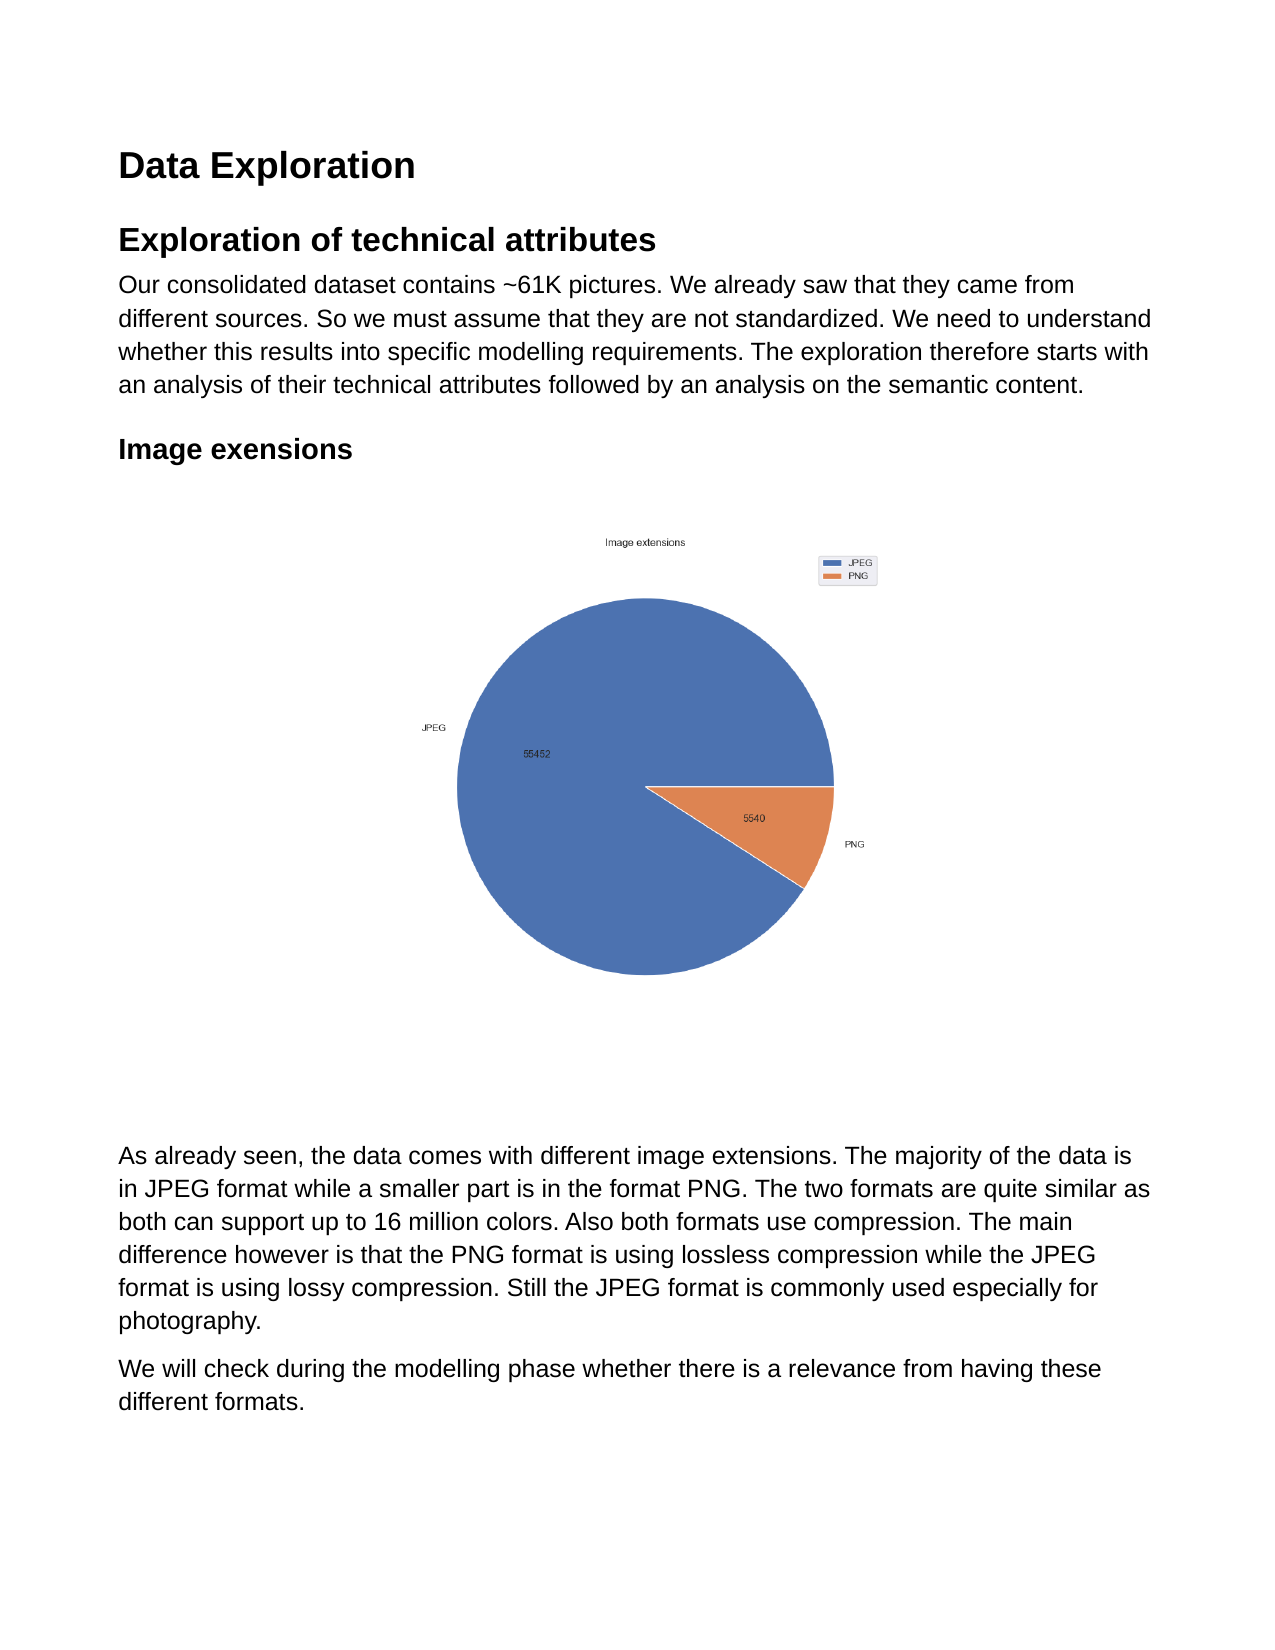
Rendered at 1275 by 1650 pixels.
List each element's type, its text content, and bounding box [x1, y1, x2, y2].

subtitle Data Exploration [118, 143, 1157, 186]
text Our consolidated dataset contains ~61K pictures. We already saw that they came from different sources. So we must assume that they are not standardized. We need to understand whether this results into specific modelling requirements. The exploration therefore starts with an analysis of their technical attributes followed by an analysis on the semantic content. [118, 271, 1157, 398]
text As already seen, the data comes with different image extensions. The majority of the data is in JPEG format while a smaller part is in the format PNG. The two formats are quite similar as both can support up to 16 million colors. Also both formats use compression. The main difference however is that the PNG format is using lossless compression while the JPEG format is using lossy compression. Still the JPEG format is commonly used especially for photography. [118, 1141, 1157, 1335]
subtitle Exploration of technical attributes [118, 219, 1157, 258]
text We will check during the modelling phase whether there is a relevance from having these different formats. [118, 1354, 1157, 1416]
subtitle Image exensions [118, 432, 1157, 465]
picture [331, 477, 944, 1090]
